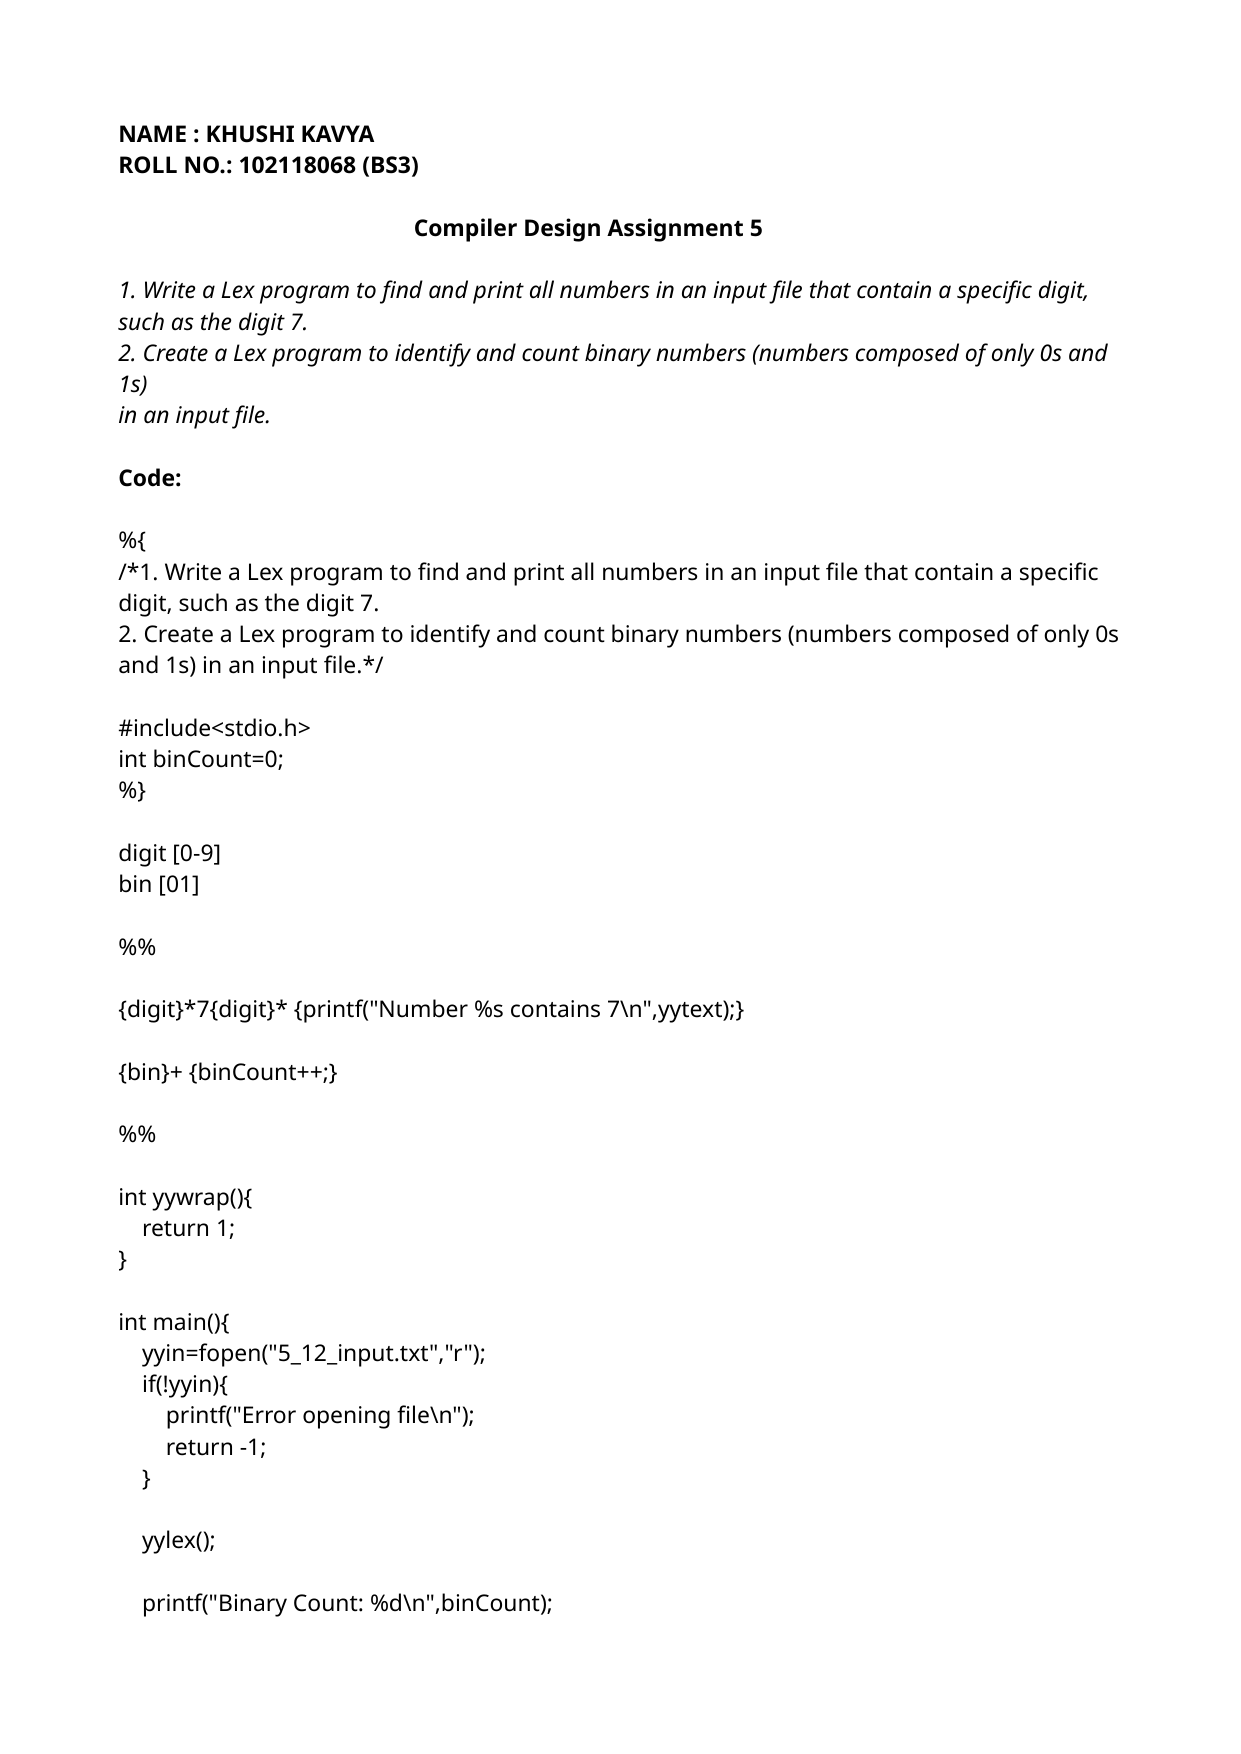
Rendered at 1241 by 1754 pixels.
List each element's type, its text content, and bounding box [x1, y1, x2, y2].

text {digit}*7{digit}* {printf("Number %s contains 7\n",yytext);} [118, 993, 1122, 1024]
text %% [118, 931, 1122, 962]
text } [118, 1243, 1122, 1274]
text printf("Error opening file\n"); [118, 1399, 1122, 1431]
text ROLL NO.: 102118068 (BS3) [118, 149, 1122, 181]
text int yywrap(){ [118, 1181, 1122, 1212]
text return 1; [118, 1212, 1122, 1243]
text Code: [118, 462, 1122, 493]
text 2. Create a Lex program to identify and count binary numbers (numbers composed of only 0s and 1s) in an input file.*/ [118, 618, 1122, 681]
text {bin}+ {binCount++;} [118, 1056, 1122, 1087]
text /*1. Write a Lex program to find and print all numbers in an input file that contain a specific digit, such as the digit 7. [118, 556, 1122, 618]
text in an input file. [118, 399, 1122, 431]
text return -1; [118, 1431, 1122, 1462]
text yylex(); [118, 1524, 1122, 1556]
text 2. Create a Lex program to identify and count binary numbers (numbers composed of only 0s and 1s) [118, 337, 1122, 399]
text #include<stdio.h> [118, 712, 1122, 743]
text bin [01] [118, 868, 1122, 899]
text 1. Write a Lex program to find and print all numbers in an input file that contain a specific digit, such as the digit 7. [118, 274, 1122, 337]
text int binCount=0; [118, 743, 1122, 774]
text %{ [118, 524, 1122, 556]
text } [118, 1462, 1122, 1493]
text printf("Binary Count: %d\n",binCount); [118, 1587, 1122, 1618]
text if(!yyin){ [118, 1368, 1122, 1399]
text Compiler Design Assignment 5 [118, 181, 1122, 243]
text digit [0-9] [118, 837, 1122, 868]
text %% [118, 1118, 1122, 1149]
text %} [118, 774, 1122, 806]
text yyin=fopen("5_12_input.txt","r"); [118, 1337, 1122, 1368]
text int main(){ [118, 1306, 1122, 1337]
text NAME : KHUSHI KAVYA [118, 118, 1122, 149]
